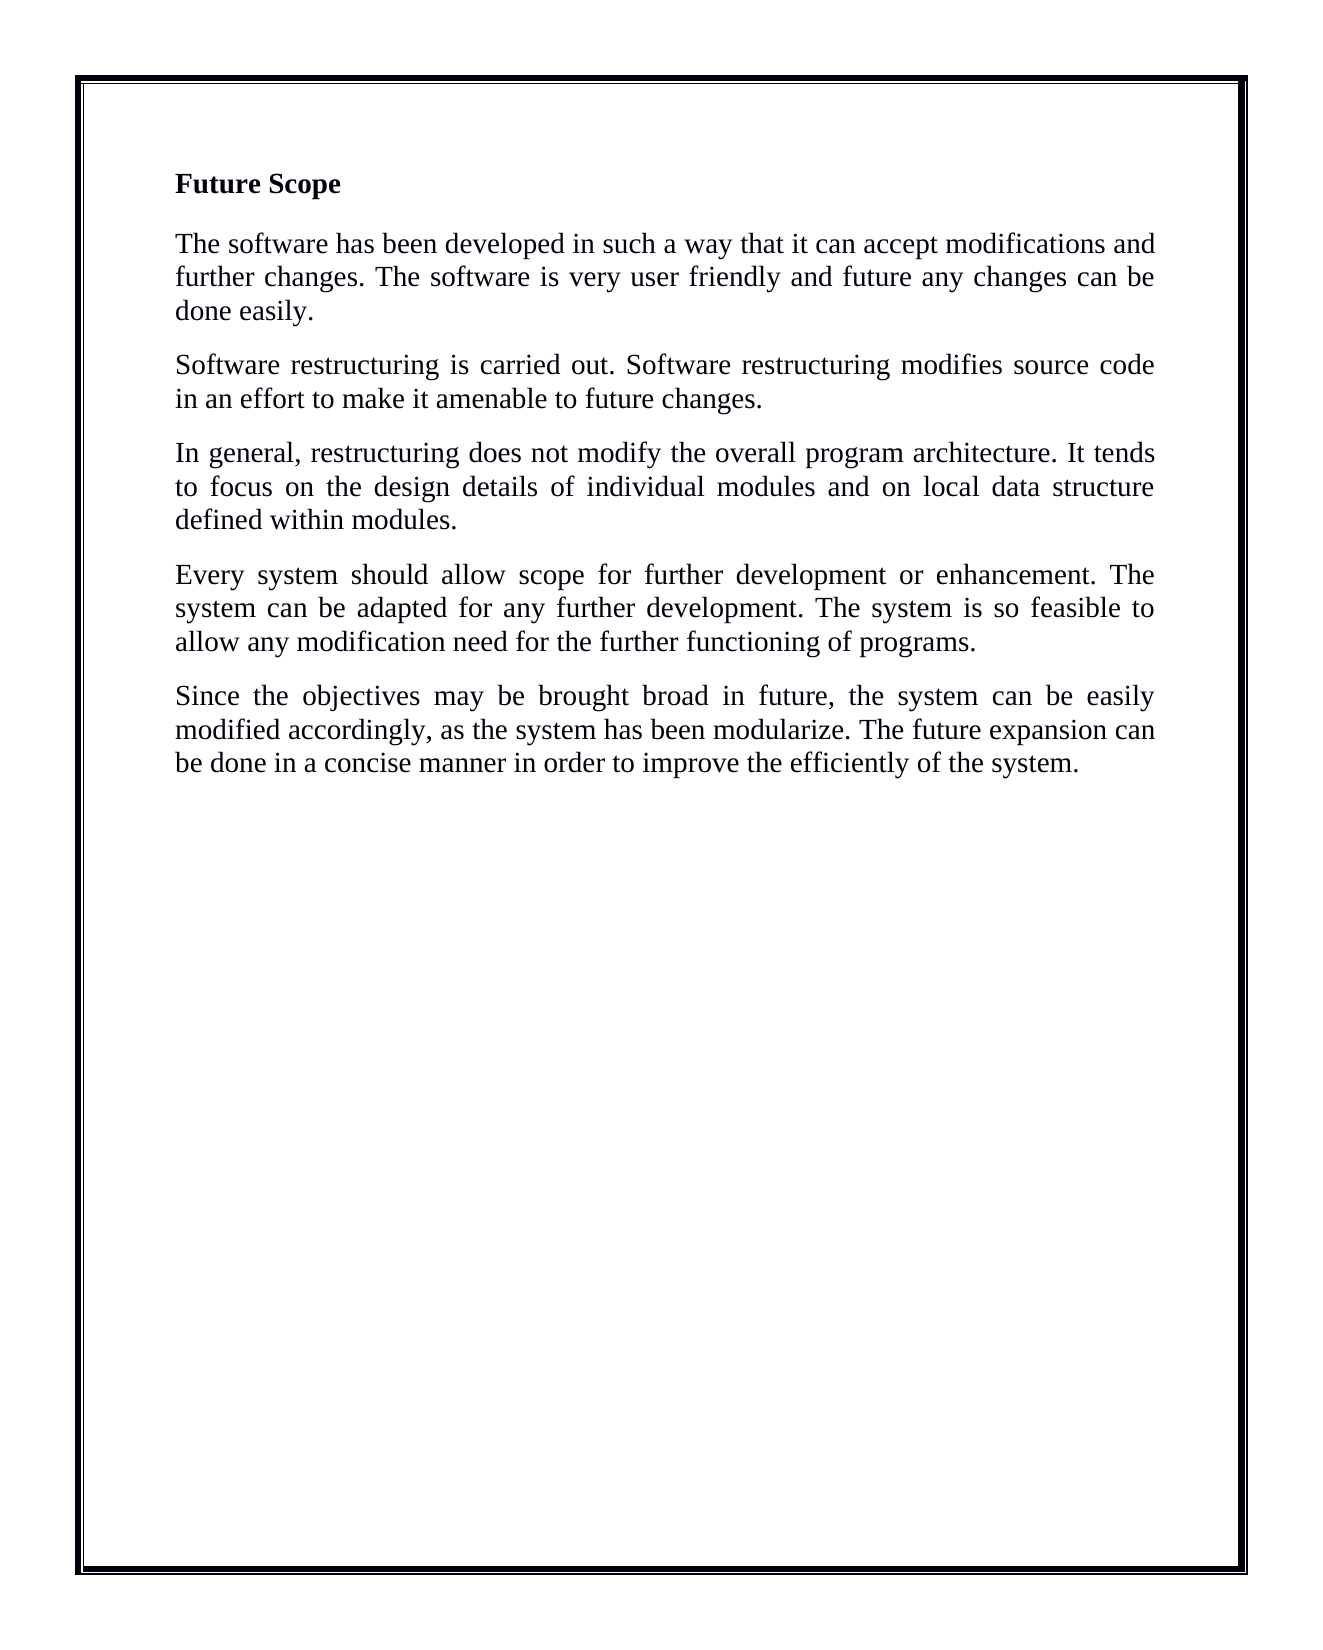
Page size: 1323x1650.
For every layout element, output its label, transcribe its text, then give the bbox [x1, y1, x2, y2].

text Software restructuring is carried out. Software restructuring modifies source code in an effort to make it amenable to future changes. [175, 347, 1156, 414]
text In general, restructuring does not modify the overall program architecture. It tends to focus on the design details of individual modules and on local data structure defined within modules. [175, 435, 1156, 536]
text Since the objectives may be brought broad in future, the system can be easily modified accordingly, as the system has been modularize. The future expansion can be done in a concise manner in order to improve the efficiently of the system. [175, 678, 1156, 779]
text The software has been developed in such a way that it can accept modifications and further changes. The software is very user friendly and future any changes can be done easily. [175, 226, 1156, 327]
text Every system should allow scope for further development or enhancement. The system can be adapted for any further development. The system is so feasible to allow any modification need for the further functioning of programs. [175, 557, 1156, 657]
text Future Scope [175, 167, 1156, 200]
